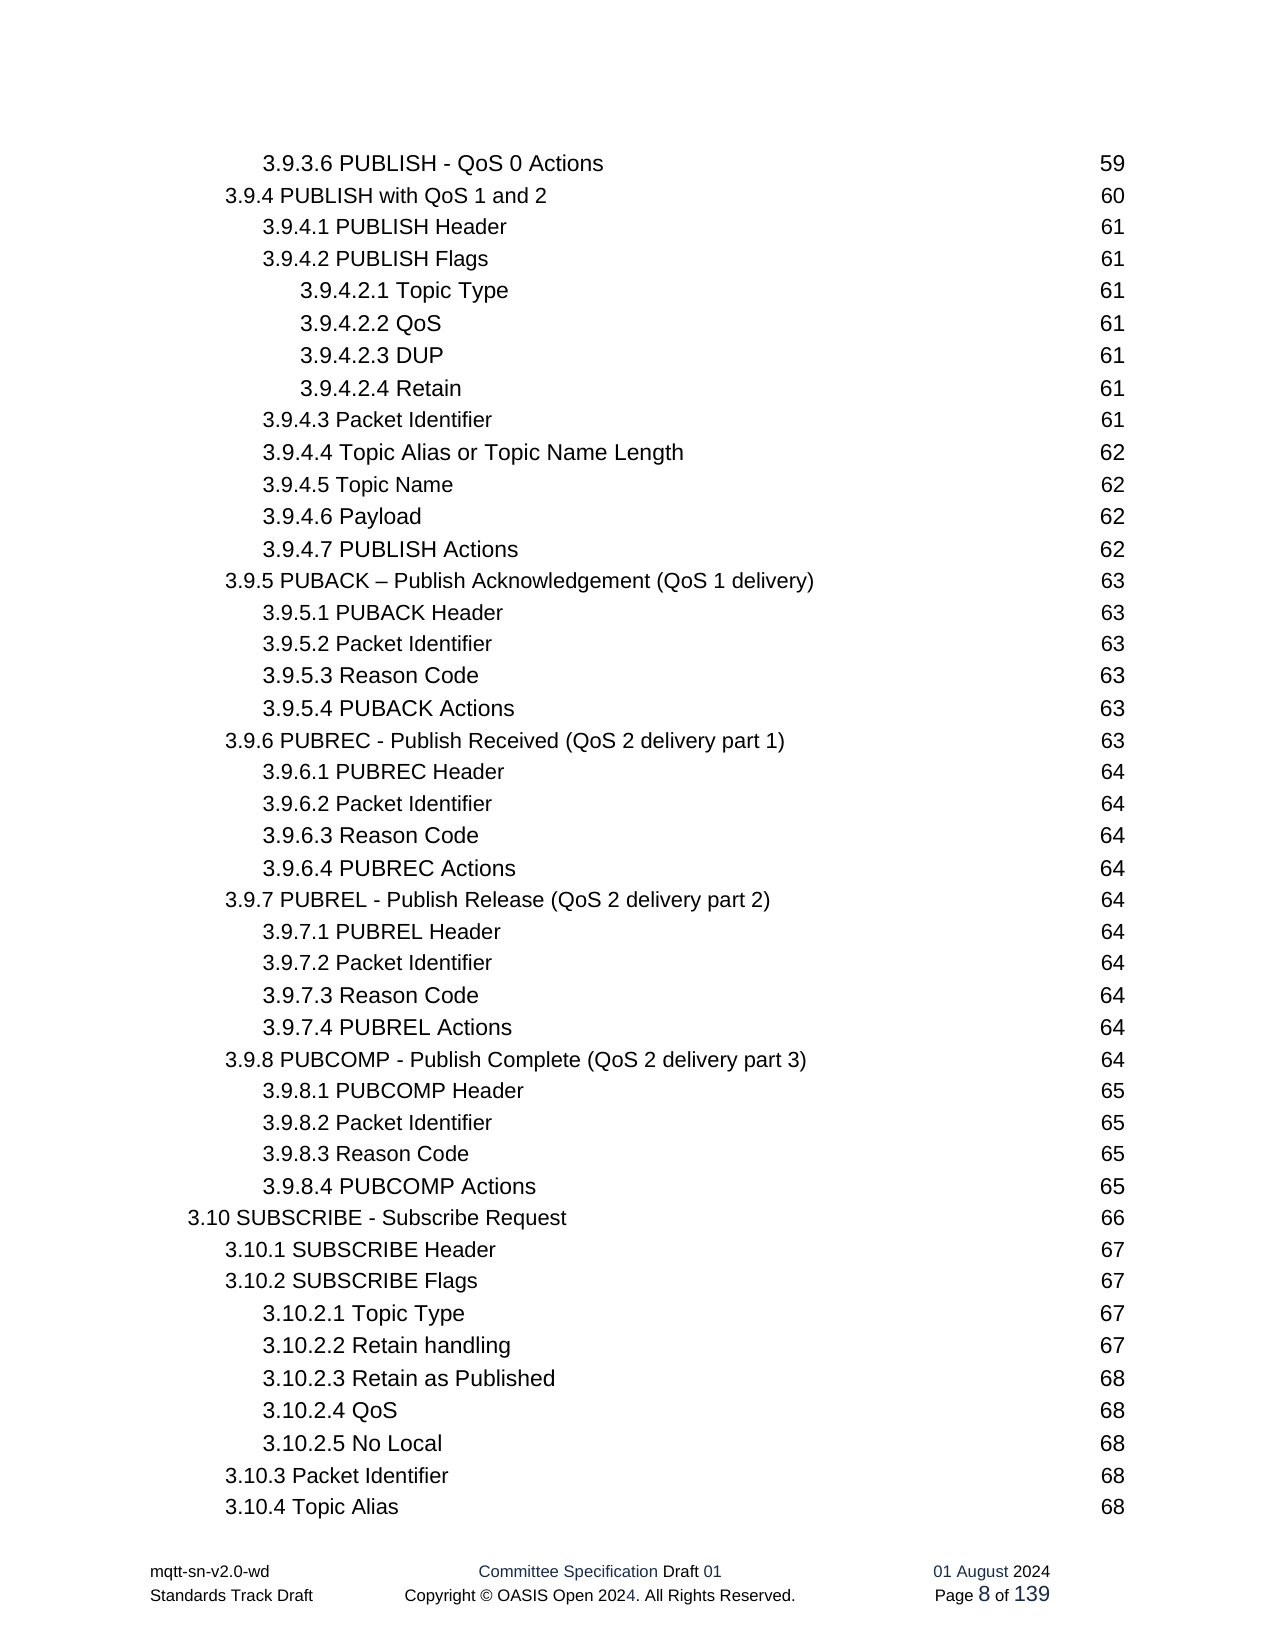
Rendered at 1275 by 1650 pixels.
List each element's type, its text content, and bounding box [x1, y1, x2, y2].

text 3.9.8.2 Packet Identifier 65 [262, 1110, 1125, 1135]
text 3.9.8 PUBCOMP - Publish Complete (QoS 2 delivery part 3) 64 [225, 1047, 1125, 1072]
text 3.9.7.4 PUBREL Actions 64 [262, 1014, 1125, 1041]
text 3.9.4.7 PUBLISH Actions 62 [262, 536, 1125, 562]
text 3.10.1 SUBSCRIBE Header 67 [225, 1237, 1125, 1262]
text 3.9.4.2 PUBLISH Flags 61 [262, 246, 1125, 271]
text 3.9.5 PUBACK – Publish Acknowledgement (QoS 1 delivery) 63 [225, 568, 1125, 593]
text 3.9.4.1 PUBLISH Header 61 [262, 214, 1125, 239]
text 3.9.7.2 Packet Identifier 64 [262, 950, 1125, 975]
text 3.9.7 PUBREL - Publish Release (QoS 2 delivery part 2) 64 [225, 887, 1125, 912]
text 3.9.4.6 Payload 62 [262, 503, 1125, 529]
text 3.9.4.2.4 Retain 61 [300, 375, 1125, 401]
text 3.9.4.2.1 Topic Type 61 [300, 277, 1125, 303]
text 3.9.4 PUBLISH with QoS 1 and 2 60 [225, 183, 1125, 208]
text 3.9.5.2 Packet Identifier 63 [262, 631, 1125, 656]
text 3.9.8.1 PUBCOMP Header 65 [262, 1078, 1125, 1103]
text 3.9.6.3 Reason Code 64 [262, 822, 1125, 848]
text 3.9.7.3 Reason Code 64 [262, 982, 1125, 1008]
text 3.9.6.4 PUBREC Actions 64 [262, 855, 1125, 881]
text 3.9.5.4 PUBACK Actions 63 [262, 695, 1125, 721]
text 3.9.4.3 Packet Identifier 61 [262, 407, 1125, 433]
text 3.9.4.2.2 QoS 61 [300, 309, 1125, 336]
text 3.9.7.1 PUBREL Header 64 [262, 919, 1125, 944]
text 3.9.5.3 Reason Code 63 [262, 662, 1125, 689]
text 3.9.6 PUBREC - Publish Received (QoS 2 delivery part 1) 63 [225, 728, 1125, 753]
text 3.9.4.5 Topic Name 62 [262, 471, 1125, 497]
text 3.10.2.3 Retain as Published 68 [262, 1365, 1125, 1391]
text 3.10.3 Packet Identifier 68 [225, 1463, 1125, 1488]
text 3.9.3.6 PUBLISH - QoS 0 Actions 59 [262, 150, 1125, 176]
text 3.9.8.3 Reason Code 65 [262, 1141, 1125, 1166]
text 3.10.2.4 QoS 68 [262, 1397, 1125, 1424]
text 3.10.2.2 Retain handling 67 [262, 1332, 1125, 1359]
text 3.9.5.1 PUBACK Header 63 [262, 599, 1125, 625]
text 3.9.6.1 PUBREC Header 64 [262, 759, 1125, 784]
text 3.10 SUBSCRIBE - Subscribe Request 66 [187, 1205, 1125, 1231]
text 3.9.6.2 Packet Identifier 64 [262, 791, 1125, 816]
text 3.10.2 SUBSCRIBE Flags 67 [225, 1268, 1125, 1293]
text 3.9.4.2.3 DUP 61 [300, 342, 1125, 368]
text 3.9.8.4 PUBCOMP Actions 65 [262, 1173, 1125, 1199]
text 3.10.2.5 No Local 68 [262, 1430, 1125, 1456]
text 3.9.4.4 Topic Alias or Topic Name Length 62 [262, 439, 1125, 465]
text 3.10.2.1 Topic Type 67 [262, 1300, 1125, 1326]
text 3.10.4 Topic Alias 68 [225, 1494, 1125, 1519]
